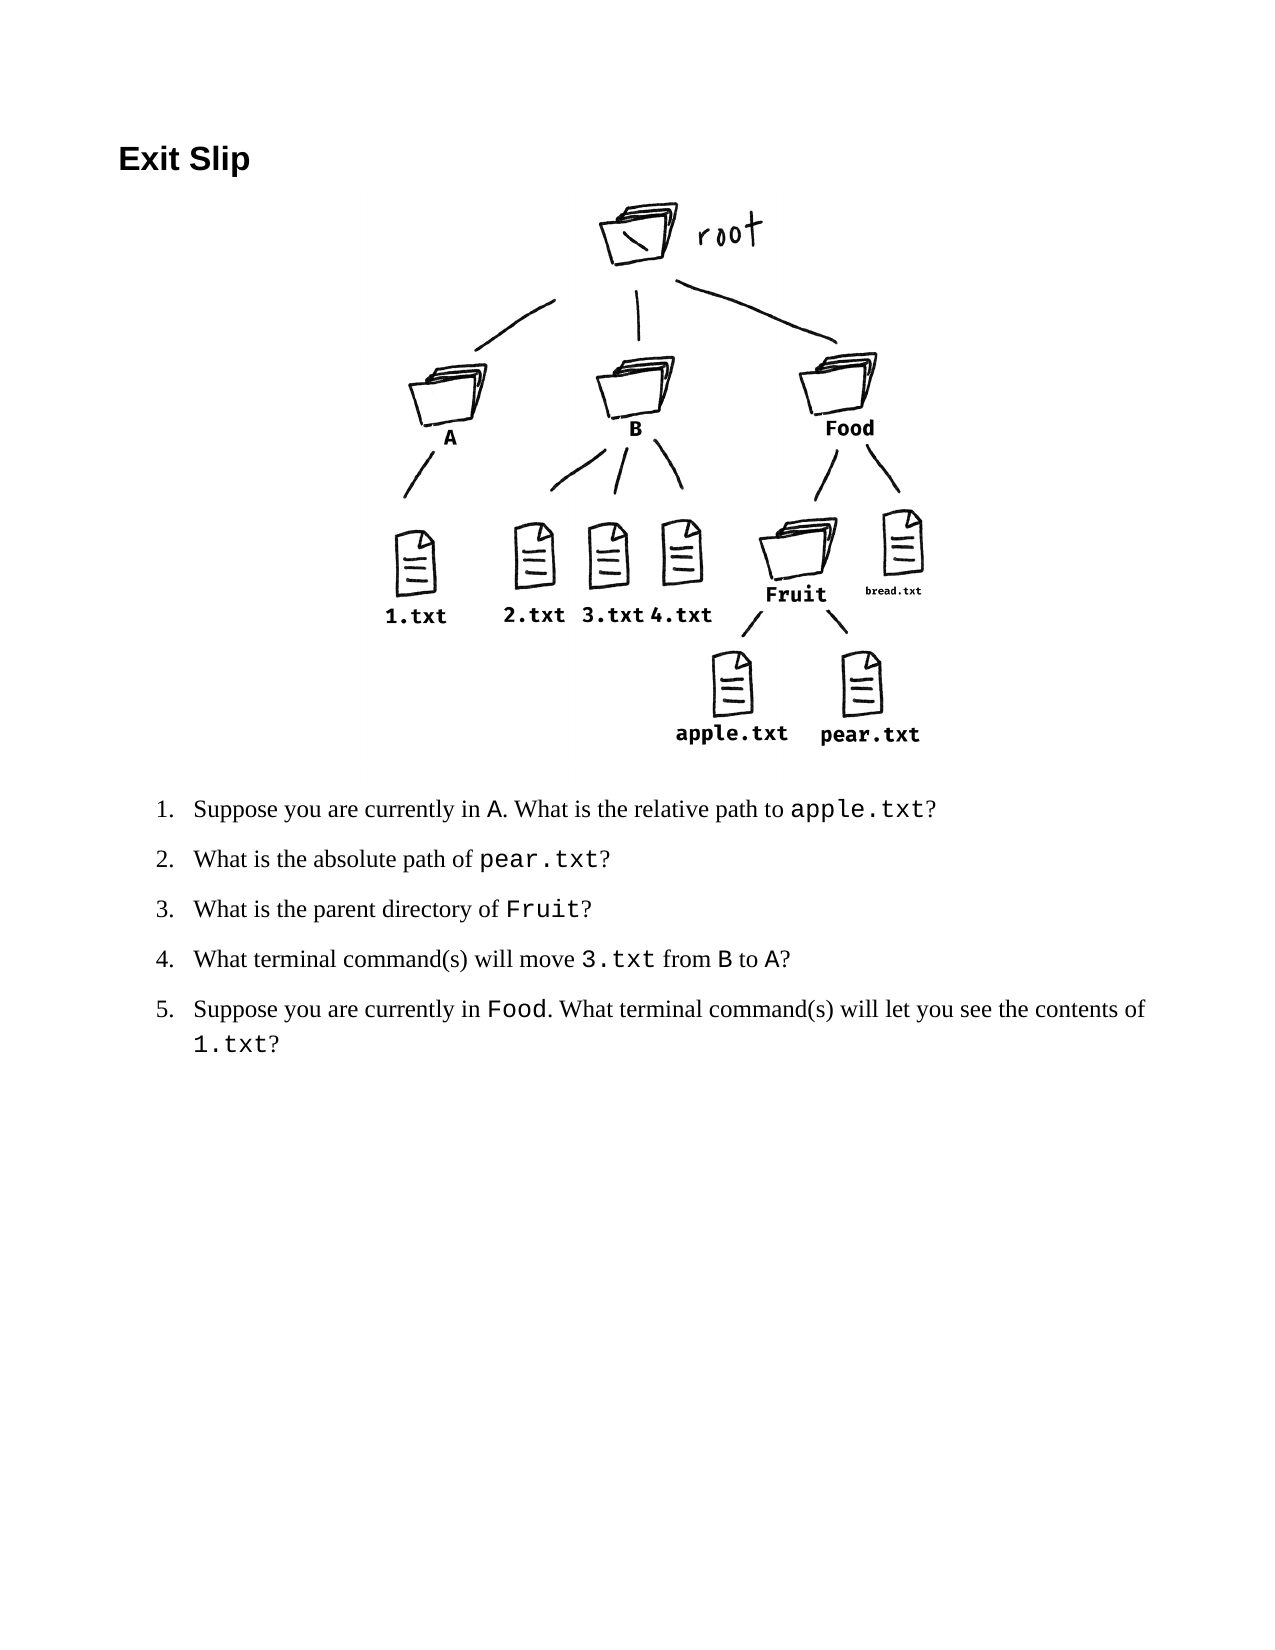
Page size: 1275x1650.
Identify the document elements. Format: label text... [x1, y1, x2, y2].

list What is the parent directory of Fruit? [156, 894, 1157, 925]
list What terminal command(s) will move 3.txt from B to A? [156, 944, 1157, 975]
list Suppose you are currently in A. What is the relative path to apple.txt? [156, 190, 1157, 825]
list Suppose you are currently in Food. What terminal command(s) will let you see the contents of 1.txt? [156, 994, 1157, 1060]
subtitle Exit Slip [118, 139, 1157, 178]
picture [337, 190, 938, 791]
list What is the absolute path of pear.txt? [156, 844, 1157, 875]
